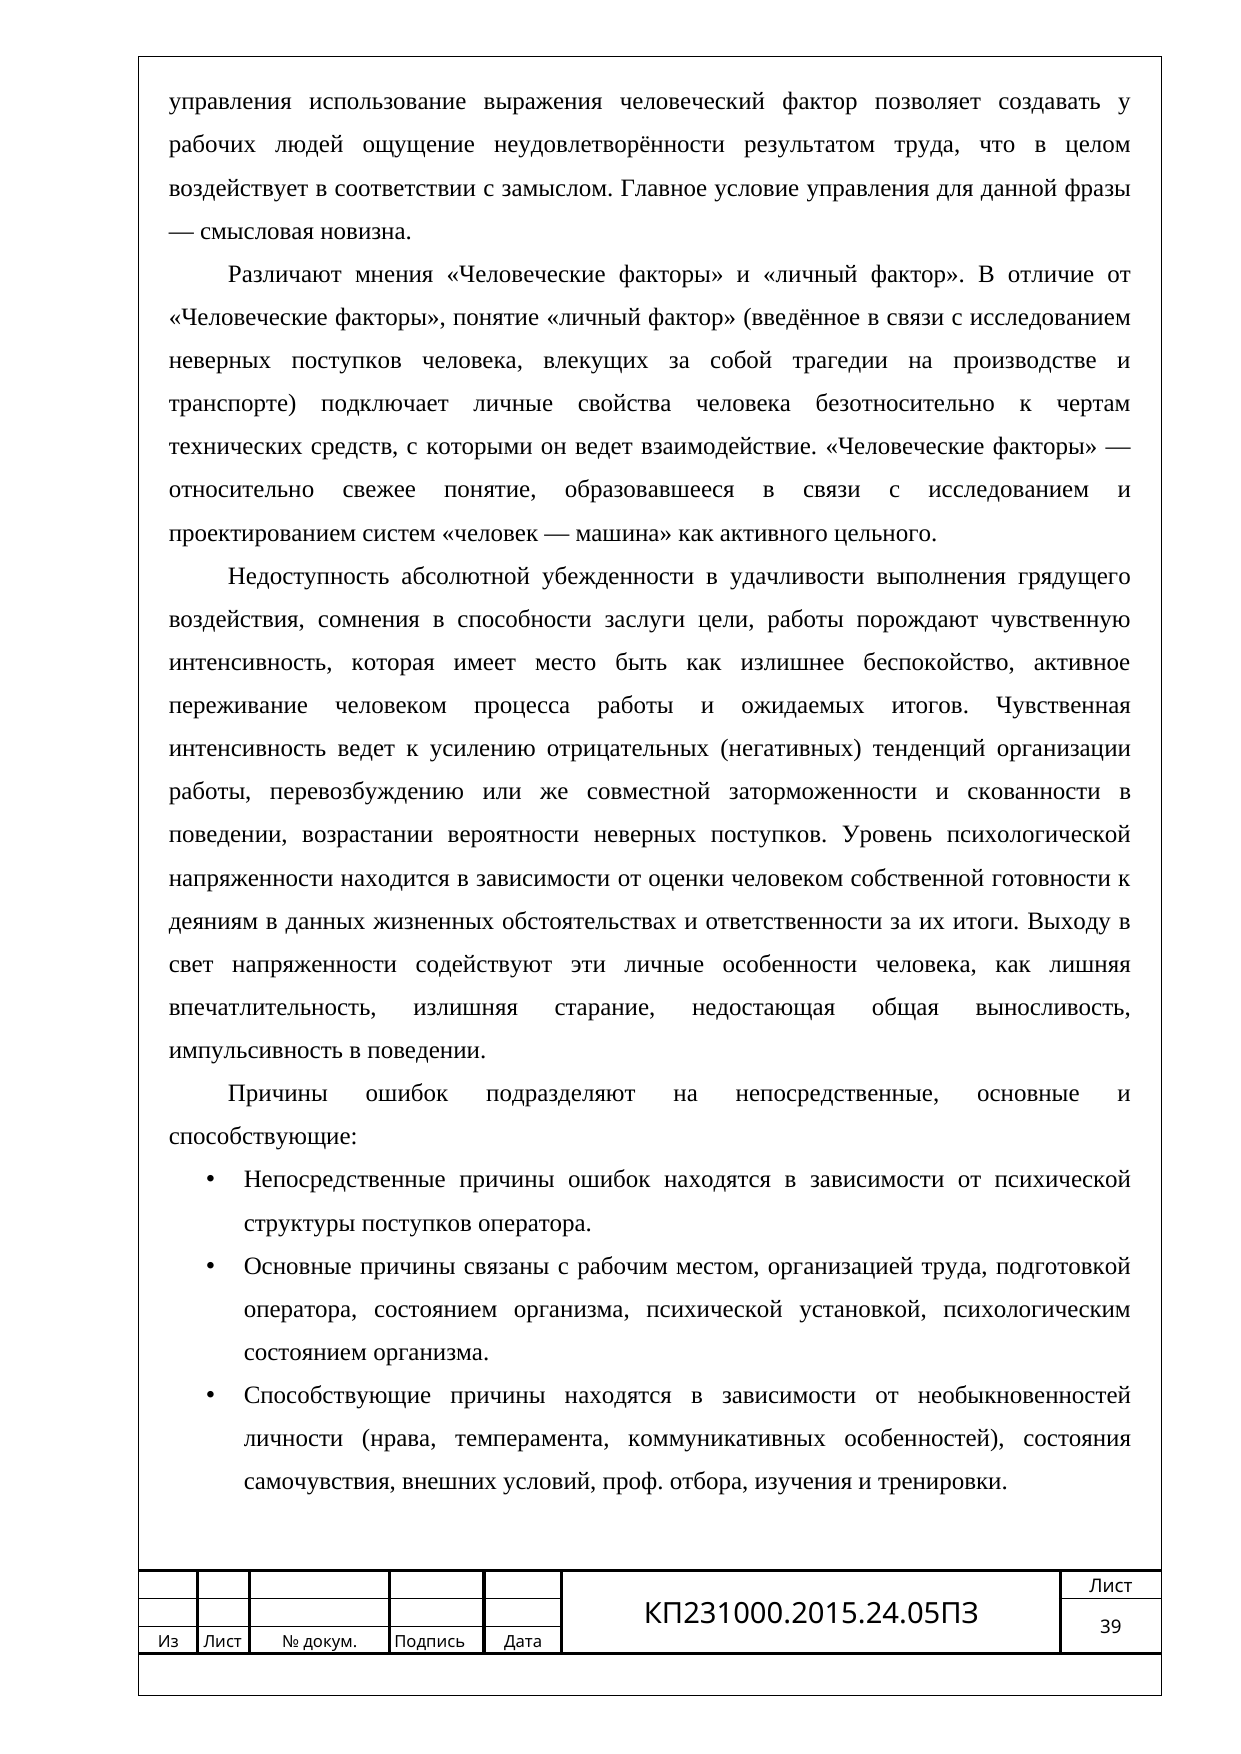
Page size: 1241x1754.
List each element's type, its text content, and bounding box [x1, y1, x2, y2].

list Основные причины связаны с рабочим местом, организацией труда, подготовкой оператора, состоянием организма, психической установкой, психологическим состоянием организма. [206, 1251, 1132, 1366]
list Непосредственные причины ошибок находятся в зависимости от психической структуры поступков оператора. [206, 1164, 1132, 1236]
list Способствующие причины находятся в зависимости от необыкновенностей личности (нрава, темперамента, коммуникативных особенностей), состояния самочувствия, внешних условий, проф. отбора, изучения и тренировки. [206, 1380, 1132, 1495]
text управления использование выражения человеческий фактор позволяет создавать у рабочих людей ощущение неудовлетворённости результатом труда, что в целом воздействует в соответствии с замыслом. Главное условие управления для данной фразы — смысловая новизна. [168, 86, 1132, 244]
text Различают мнения «Человеческие факторы» и «личный фактор». В отличие от «Человеческие факторы», понятие «личный фактор» (введённое в связи с исследованием неверных поступков человека, влекущих за собой трагедии на производстве и транспорте) подключает личные свойства человека безотносительно к чертам технических средств, с которыми он ведет взаимодействие. «Человеческие факторы» — относительно свежее понятие, образовавшееся в связи с исследованием и проектированием систем «человек — машина» как активного цельного. [168, 259, 1132, 546]
text Причины ошибок подразделяют на непосредственные, основные и способствующие: [168, 1078, 1132, 1150]
text Недоступность абсолютной убежденности в удачливости выполнения грядущего воздействия, сомнения в способности заслуги цели, работы порождают чувственную интенсивность, которая имеет место быть как излишнее беспокойство, активное переживание человеком процесса работы и ожидаемых итогов. Чувственная интенсивность ведет к усилению отрицательных (негативных) тенденций организации работы, перевозбуждению или же совместной заторможенности и скованности в поведении, возрастании вероятности неверных поступков. Уровень психологической напряженности находится в зависимости от оценки человеком собственной готовности к деяниям в данных жизненных обстоятельствах и ответственности за их итоги. Выходу в свет напряженности содействуют эти личные особенности человека, как лишняя впечатлительность, излишняя старание, недостающая общая выносливость, импульсивность в поведении. [168, 561, 1132, 1064]
